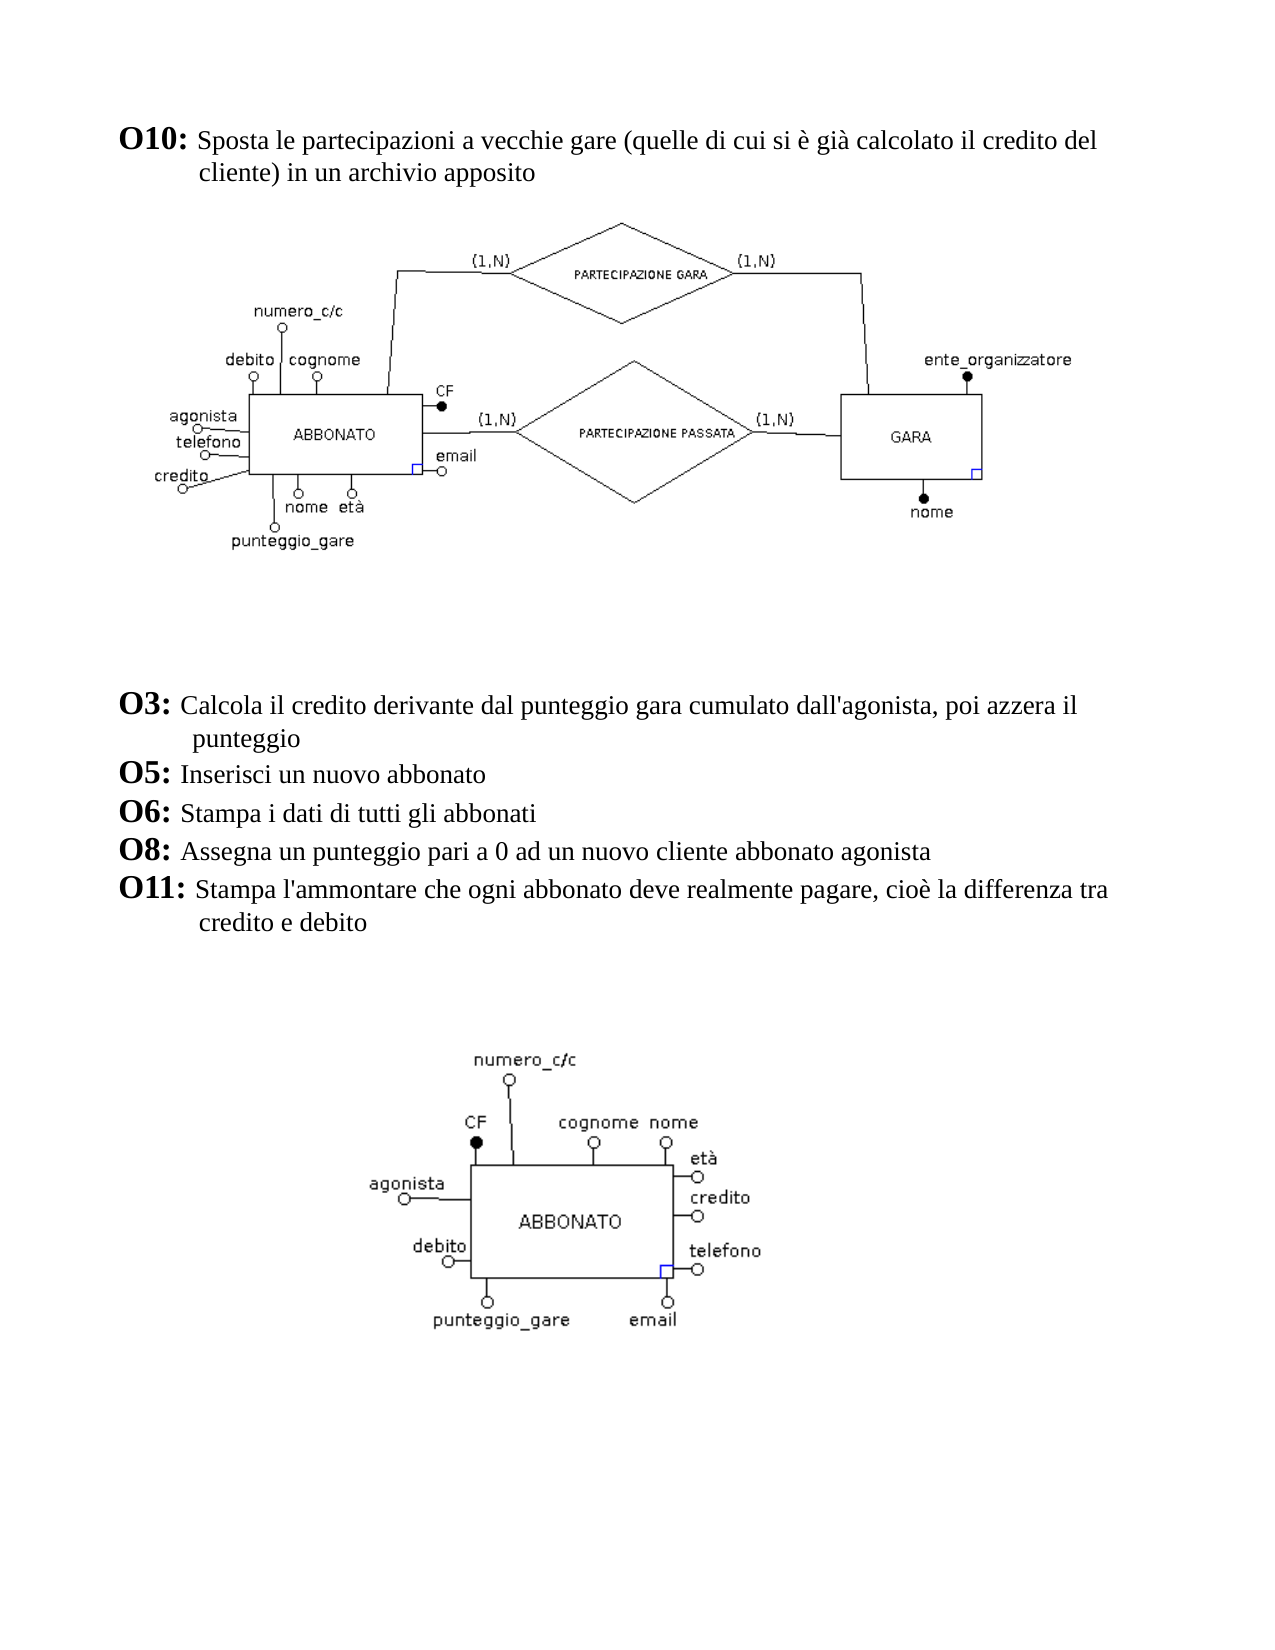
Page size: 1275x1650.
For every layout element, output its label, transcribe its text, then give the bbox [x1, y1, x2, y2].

text O6: Stampa i dati di tutti gli abbonati [118, 791, 1157, 829]
picture [331, 1019, 842, 1381]
text O10: Sposta le partecipazioni a vecchie gare (quelle di cui si è già calcolato il credito del cliente) in un archivio apposito [118, 118, 1157, 188]
text O11: Stampa l'ammontare che ogni abbonato deve realmente pagare, cioè la differenza tra credito e debito [118, 868, 1157, 937]
text O5: Inserisci un nuovo abbonato [118, 753, 1157, 791]
text O8: Assegna un punteggio pari a 0 ad un nuovo cliente abbonato agonista [118, 829, 1157, 868]
text O3: Calcola il credito derivante dal punteggio gara cumulato dall'agonista, poi azzera il punteggio [118, 683, 1157, 753]
picture [118, 218, 1157, 590]
